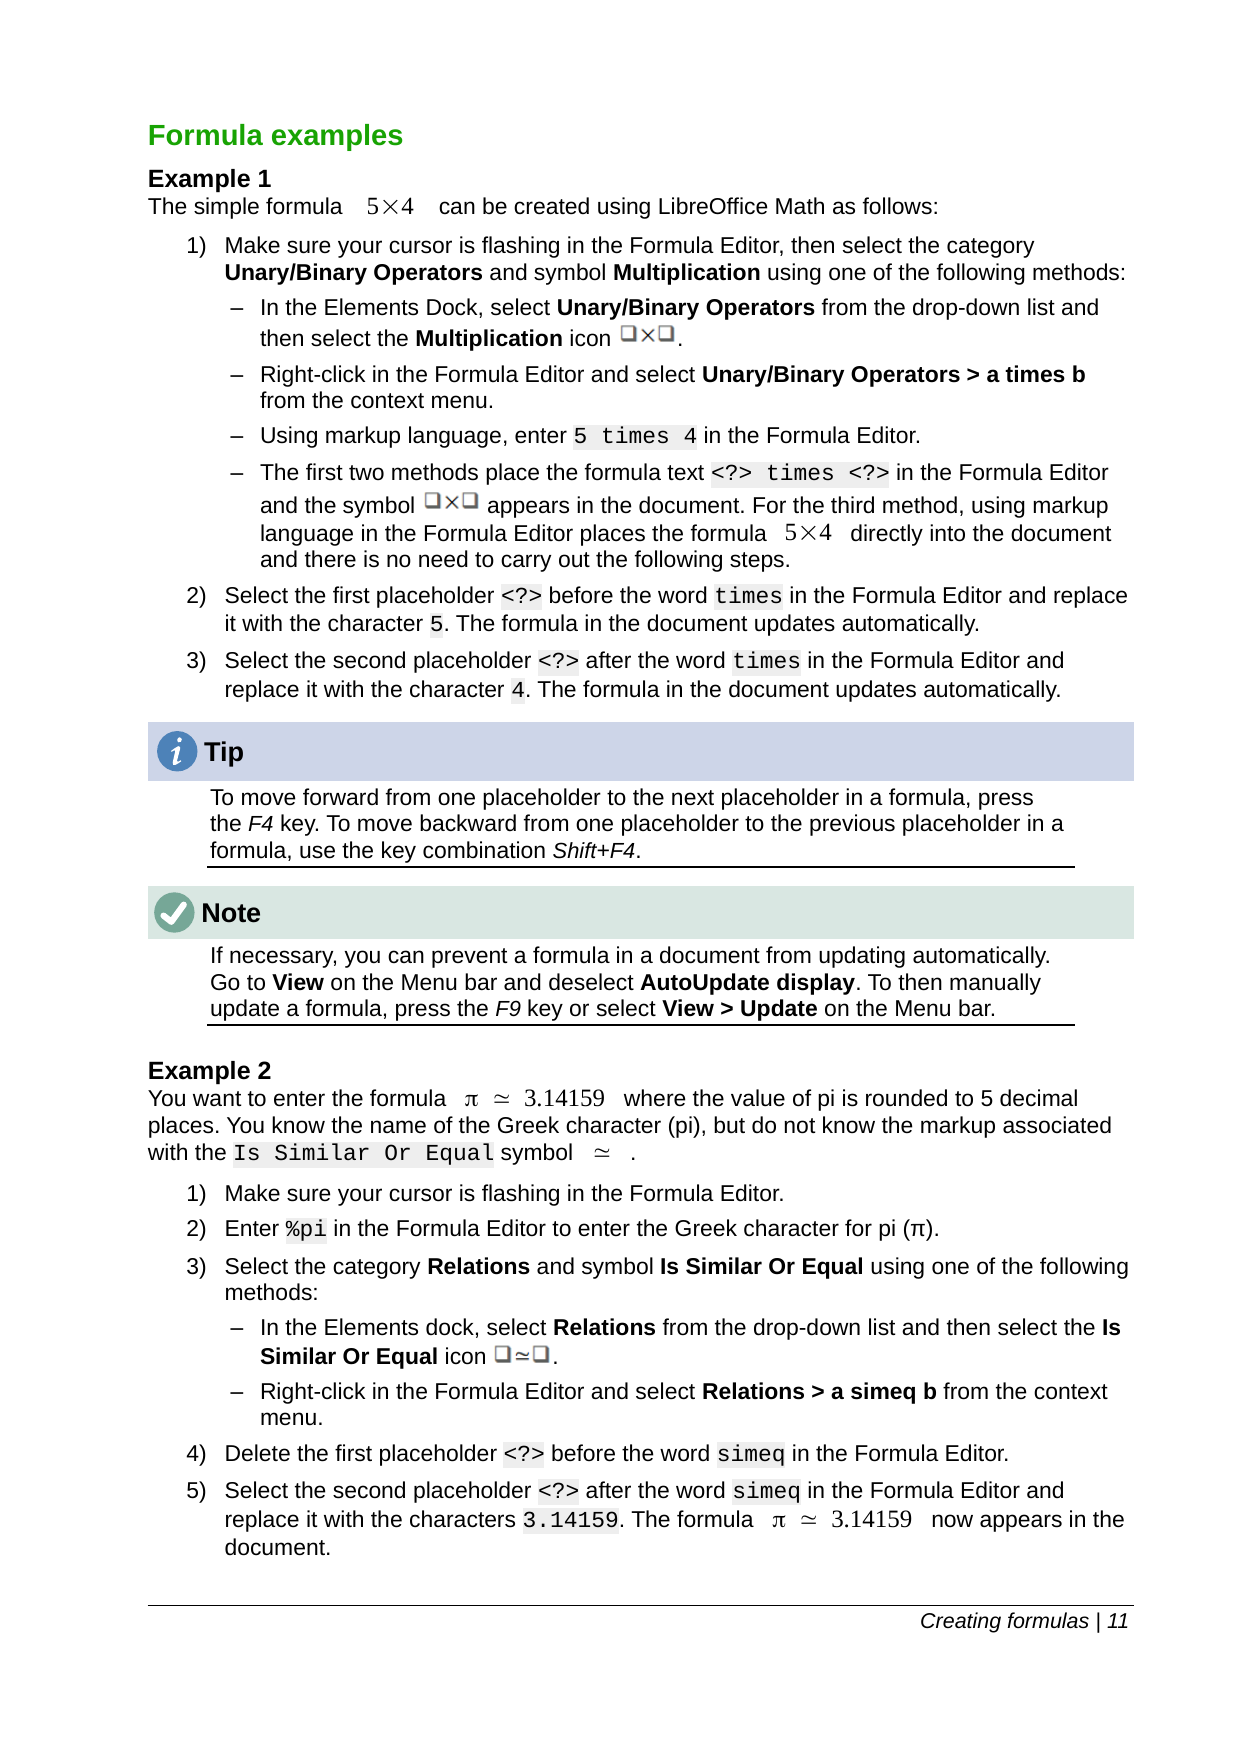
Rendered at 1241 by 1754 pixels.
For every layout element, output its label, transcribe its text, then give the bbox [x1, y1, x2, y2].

text If necessary, you can prevent a formula in a document from updating automatically. Go to View on the Menu bar and deselect AutoUpdate display. To then manually update a formula, press the F9 key or select View > Update on the Menu bar. [207, 939, 1075, 1024]
list Make sure your cursor is flashing in the Formula Editor, then select the category Unary/Binary Operators and symbol Multiplication using one of the following methods: [207, 232, 1134, 285]
list Delete the first placeholder <?> before the word simeq in the Formula Editor. [207, 1439, 1134, 1468]
list Enter %pi in the Formula Editor to enter the Greek character for pi (π). [207, 1215, 1134, 1244]
text You want to enter the formulawhere the value of pi is rounded to 5 decimal places. You know the name of the Greek character (pi), but do not know the markup associated with the Is Similar Or Equal symbol. [148, 1084, 1134, 1168]
list Right-click in the Formula Editor and select Relations > a simeq b from the context menu. [230, 1378, 1134, 1431]
list Right-click in the Formula Editor and select Unary/Binary Operators > a times b from the context menu. [230, 361, 1134, 413]
text The simple formula can be created using LibreOffice Math as follows: [148, 192, 1134, 220]
list The first two methods place the formula text <?> times <?> in the Formula Editor and the symbol appears in the document. For the third method, using markup language in the Formula Editor places the formuladirectly into the document and there is no need to carry out the following steps. [230, 459, 1134, 573]
subtitle Formula examples [148, 118, 1134, 152]
picture [421, 487, 481, 514]
list Select the second placeholder <?> after the word times in the Formula Editor and replace it with the character 4. The formula in the document updates automatically. [207, 647, 1134, 704]
picture [617, 320, 677, 347]
text Example 1 [148, 164, 1134, 192]
text Example 2 [148, 1056, 1134, 1084]
text To move forward from one placeholder to the next placeholder in a formula, press the F4 key. To move backward from one placeholder to the previous placeholder in a formula, use the key combination Shift+F4. [207, 781, 1075, 866]
list In the Elements Dock, select Unary/Binary Operators from the drop-down list and then select the Multiplication icon . [230, 294, 1134, 352]
subtitle Note [148, 886, 1134, 939]
list Using markup language, enter 5 times 4 in the Formula Editor. [230, 422, 1134, 450]
list Select the second placeholder <?> after the word simeq in the Formula Editor and replace it with the characters 3.14159. The formulanow appears in the document. [207, 1477, 1134, 1561]
subtitle Tip [148, 722, 1134, 781]
list Make sure your cursor is flashing in the Formula Editor. [207, 1180, 1134, 1207]
list In the Elements dock, select Relations from the drop-down list and then select the Is Similar Or Equal icon . [230, 1314, 1134, 1369]
list Select the first placeholder <?> before the word times in the Formula Editor and replace it with the character 5. The formula in the document updates automatically. [207, 582, 1134, 638]
list Select the category Relations and symbol Is Similar Or Equal using one of the following methods: [207, 1253, 1134, 1305]
picture [492, 1340, 552, 1365]
